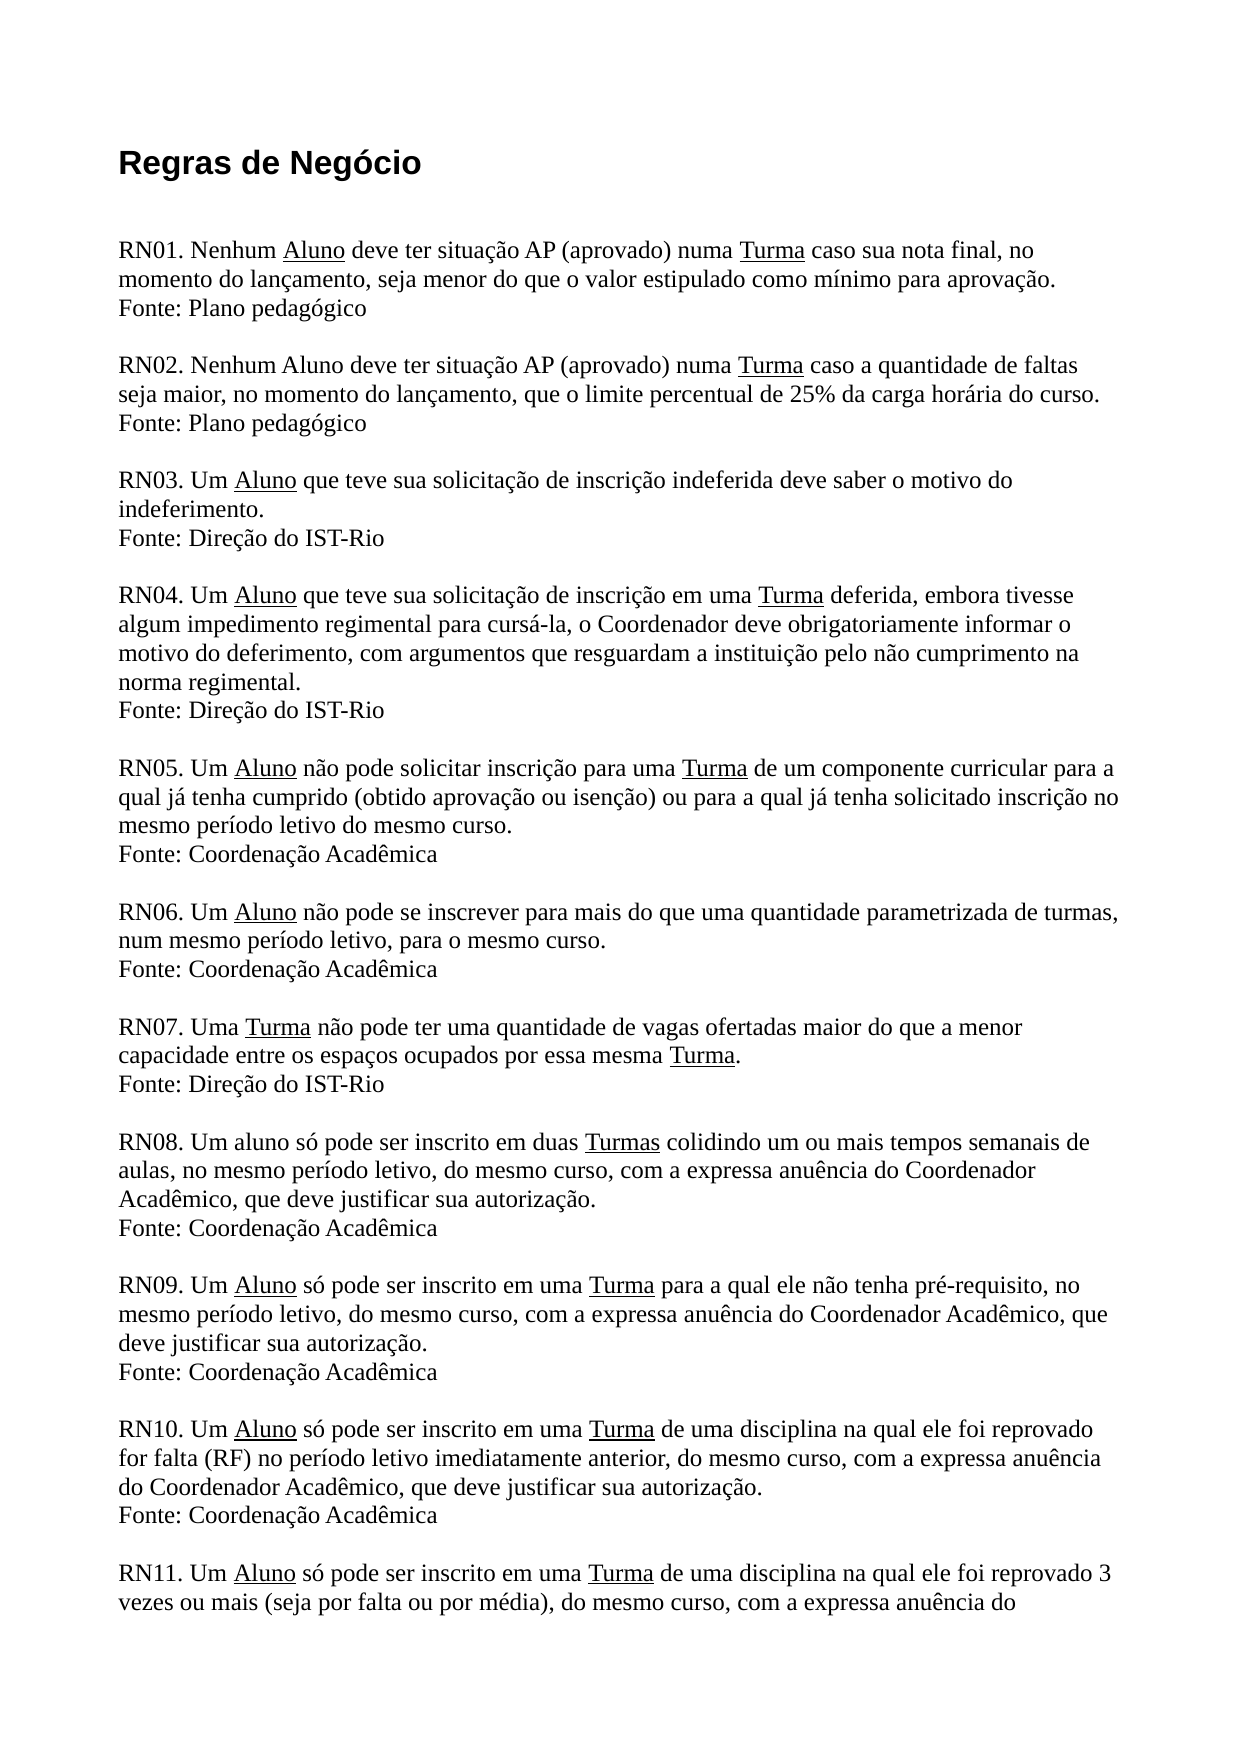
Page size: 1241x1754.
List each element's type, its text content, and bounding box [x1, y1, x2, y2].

text Fonte: Coordenação Acadêmica [118, 1357, 1122, 1386]
text RN10. Um Aluno só pode ser inscrito em uma Turma de uma disciplina na qual ele foi reprovado for falta (RF) no período letivo imediatamente anterior, do mesmo curso, com a expressa anuência do Coordenador Acadêmico, que deve justificar sua autorização. [118, 1414, 1122, 1501]
text Fonte: Plano pedagógico [118, 293, 1122, 322]
text Fonte: Direção do IST-Rio [118, 523, 1122, 552]
text RN06. Um Aluno não pode se inscrever para mais do que uma quantidade parametrizada de turmas, num mesmo período letivo, para o mesmo curso. [118, 897, 1122, 954]
text RN01. Nenhum Aluno deve ter situação AP (aprovado) numa Turma caso sua nota final, no momento do lançamento, seja menor do que o valor estipulado como mínimo para aprovação. [118, 236, 1122, 293]
text Fonte: Coordenação Acadêmica [118, 839, 1122, 868]
text RN04. Um Aluno que teve sua solicitação de inscrição em uma Turma deferida, embora tivesse algum impedimento regimental para cursá-la, o Coordenador deve obrigatoriamente informar o motivo do deferimento, com argumentos que resguardam a instituição pelo não cumprimento na norma regimental. [118, 581, 1122, 696]
text RN03. Um Aluno que teve sua solicitação de inscrição indeferida deve saber o motivo do indeferimento. [118, 466, 1122, 523]
text RN11. Um Aluno só pode ser inscrito em uma Turma de uma disciplina na qual ele foi reprovado 3 vezes ou mais (seja por falta ou por média), do mesmo curso, com a expressa anuência do [118, 1558, 1122, 1616]
text RN09. Um Aluno só pode ser inscrito em uma Turma para a qual ele não tenha pré-requisito, no mesmo período letivo, do mesmo curso, com a expressa anuência do Coordenador Acadêmico, que deve justificar sua autorização. [118, 1271, 1122, 1357]
text RN07. Uma Turma não pode ter uma quantidade de vagas ofertadas maior do que a menor capacidade entre os espaços ocupados por essa mesma Turma. [118, 1012, 1122, 1069]
text RN05. Um Aluno não pode solicitar inscrição para uma Turma de um componente curricular para a qual já tenha cumprido (obtido aprovação ou isenção) ou para a qual já tenha solicitado inscrição no mesmo período letivo do mesmo curso. [118, 753, 1122, 839]
text Fonte: Direção do IST-Rio [118, 1069, 1122, 1098]
text Fonte: Coordenação Acadêmica [118, 954, 1122, 983]
text Fonte: Direção do IST-Rio [118, 696, 1122, 724]
text Fonte: Coordenação Acadêmica [118, 1501, 1122, 1529]
text Fonte: Plano pedagógico [118, 408, 1122, 437]
text Fonte: Coordenação Acadêmica [118, 1213, 1122, 1242]
text RN08. Um aluno só pode ser inscrito em duas Turmas colidindo um ou mais tempos semanais de aulas, no mesmo período letivo, do mesmo curso, com a expressa anuência do Coordenador Acadêmico, que deve justificar sua autorização. [118, 1127, 1122, 1213]
subtitle Regras de Negócio [118, 143, 1122, 182]
text RN02. Nenhum Aluno deve ter situação AP (aprovado) numa Turma caso a quantidade de faltas seja maior, no momento do lançamento, que o limite percentual de 25% da carga horária do curso. [118, 351, 1122, 408]
